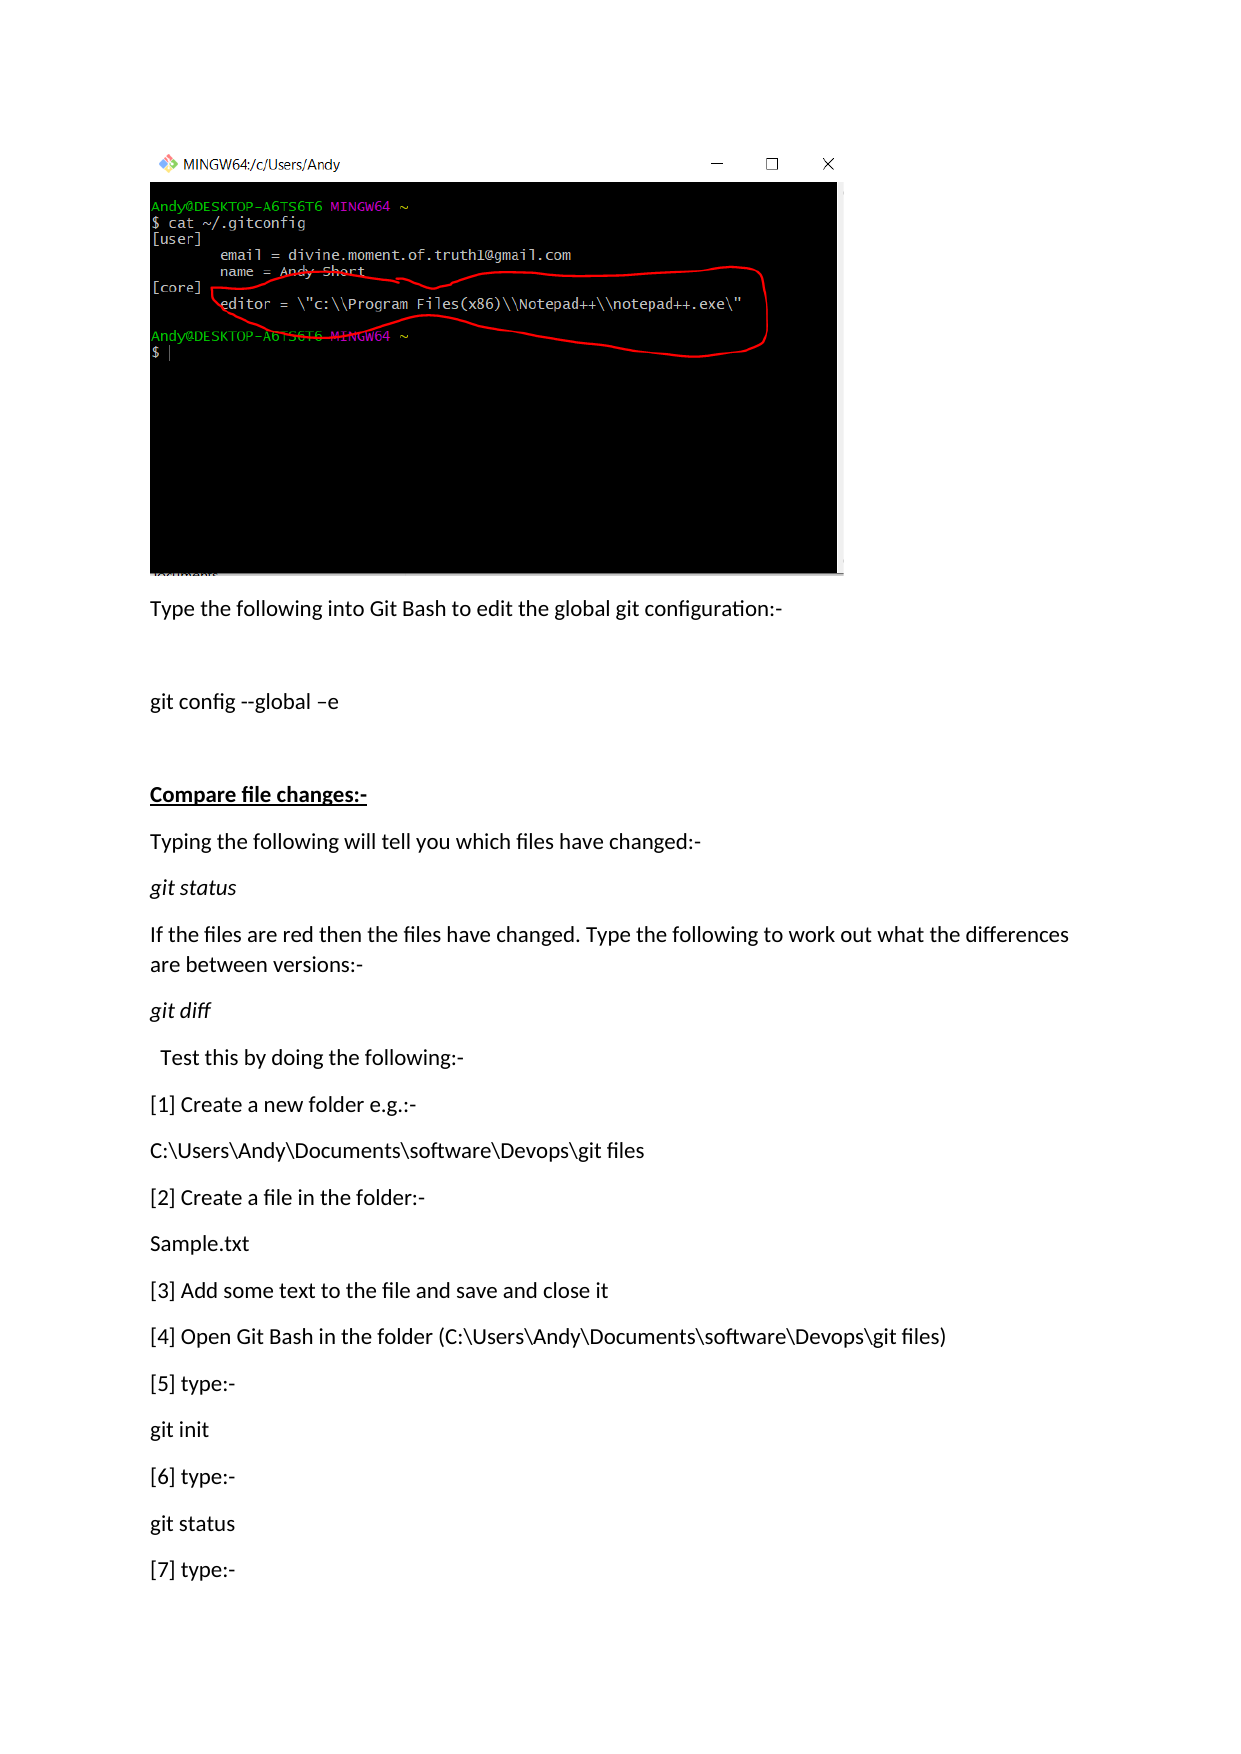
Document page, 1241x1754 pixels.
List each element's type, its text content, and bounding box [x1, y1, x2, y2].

text [3] Add some text to the file and save and close it [150, 1276, 1090, 1304]
text [7] type:- [150, 1555, 1090, 1583]
text git config --global –e [150, 687, 1090, 715]
text git status [150, 873, 1090, 902]
text Type the following into Git Bash to edit the global git configuration:- [150, 594, 1090, 622]
text [2] Create a file in the folder:- [150, 1183, 1090, 1211]
text [4] Open Git Bash in the folder (C:\Users\Andy\Documents\software\Devops\git files) [150, 1322, 1090, 1351]
text git init [150, 1416, 1090, 1444]
text Sample.txt [150, 1229, 1090, 1257]
text [5] type:- [150, 1369, 1090, 1397]
text If the files are red then the files have changed. Type the following to work out what the differences are between versions:- [150, 920, 1090, 978]
text git diff [150, 997, 1090, 1024]
text Compare file changes:- [150, 780, 1090, 808]
text Typing the following will tell you which files have changed:- [150, 827, 1090, 855]
text Test this by doing the following:- [150, 1043, 1090, 1071]
text git status [150, 1509, 1090, 1537]
text [1] Create a new folder e.g.:- [150, 1090, 1090, 1118]
text C:\Users\Andy\Documents\software\Devops\git files [150, 1136, 1090, 1164]
text [6] type:- [150, 1462, 1090, 1490]
